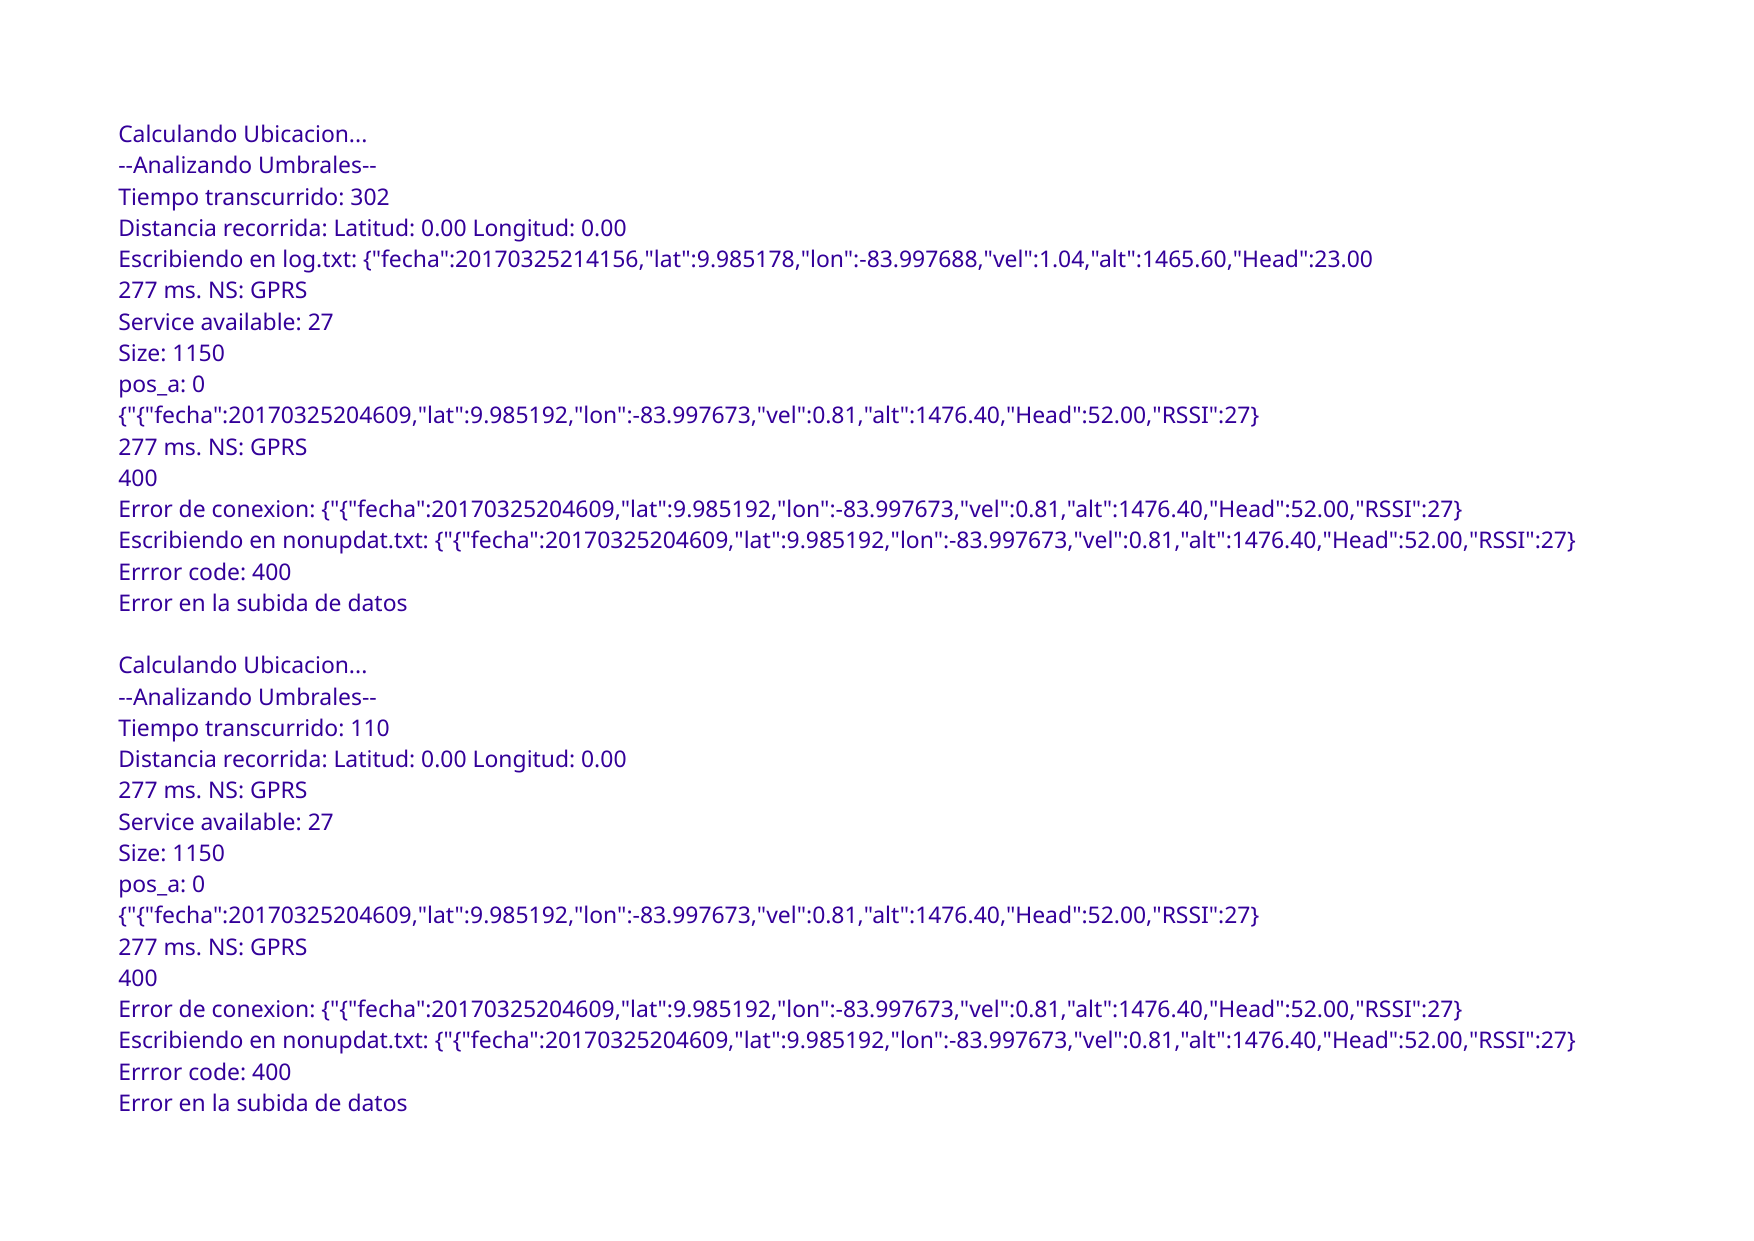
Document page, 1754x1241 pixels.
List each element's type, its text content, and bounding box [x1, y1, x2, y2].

text Distancia recorrida: Latitud: 0.00 Longitud: 0.00 [118, 743, 1635, 774]
text pos_a: 0 [118, 868, 1635, 899]
text Error en la subida de datos [118, 587, 1635, 618]
text --Analizando Umbrales-- [118, 681, 1635, 712]
text Size: 1150 [118, 337, 1635, 368]
text {"{"fecha":20170325204609,"lat":9.985192,"lon":-83.997673,"vel":0.81,"alt":1476.40,"Head":52.00,"RSSI":27} [118, 399, 1635, 431]
text 277 ms. NS: GPRS [118, 931, 1635, 962]
text Calculando Ubicacion... [118, 118, 1635, 149]
text 277 ms. NS: GPRS [118, 274, 1635, 306]
text Service available: 27 [118, 806, 1635, 837]
text Error de conexion: {"{"fecha":20170325204609,"lat":9.985192,"lon":-83.997673,"vel":0.81,"alt":1476.40,"Head":52.00,"RSSI":27} [118, 993, 1635, 1024]
text Distancia recorrida: Latitud: 0.00 Longitud: 0.00 [118, 212, 1635, 243]
text --Analizando Umbrales-- [118, 149, 1635, 181]
text 277 ms. NS: GPRS [118, 431, 1635, 462]
text Error de conexion: {"{"fecha":20170325204609,"lat":9.985192,"lon":-83.997673,"vel":0.81,"alt":1476.40,"Head":52.00,"RSSI":27} [118, 493, 1635, 524]
text 277 ms. NS: GPRS [118, 774, 1635, 806]
text Size: 1150 [118, 837, 1635, 868]
text pos_a: 0 [118, 368, 1635, 399]
text Escribiendo en nonupdat.txt: {"{"fecha":20170325204609,"lat":9.985192,"lon":-83.997673,"vel":0.81,"alt":1476.40,"Head":52.00,"RSSI":27} Errror code: 400 [118, 1024, 1635, 1087]
text Calculando Ubicacion... [118, 649, 1635, 681]
text Error en la subida de datos [118, 1087, 1635, 1118]
text Tiempo transcurrido: 302 [118, 181, 1635, 212]
text Tiempo transcurrido: 110 [118, 712, 1635, 743]
text 400 [118, 462, 1635, 493]
text 400 [118, 962, 1635, 993]
text Service available: 27 [118, 306, 1635, 337]
text Escribiendo en nonupdat.txt: {"{"fecha":20170325204609,"lat":9.985192,"lon":-83.997673,"vel":0.81,"alt":1476.40,"Head":52.00,"RSSI":27} Errror code: 400 [118, 524, 1635, 587]
text Escribiendo en log.txt: {"fecha":20170325214156,"lat":9.985178,"lon":-83.997688,"vel":1.04,"alt":1465.60,"Head":23.00 [118, 243, 1635, 274]
text {"{"fecha":20170325204609,"lat":9.985192,"lon":-83.997673,"vel":0.81,"alt":1476.40,"Head":52.00,"RSSI":27} [118, 899, 1635, 931]
